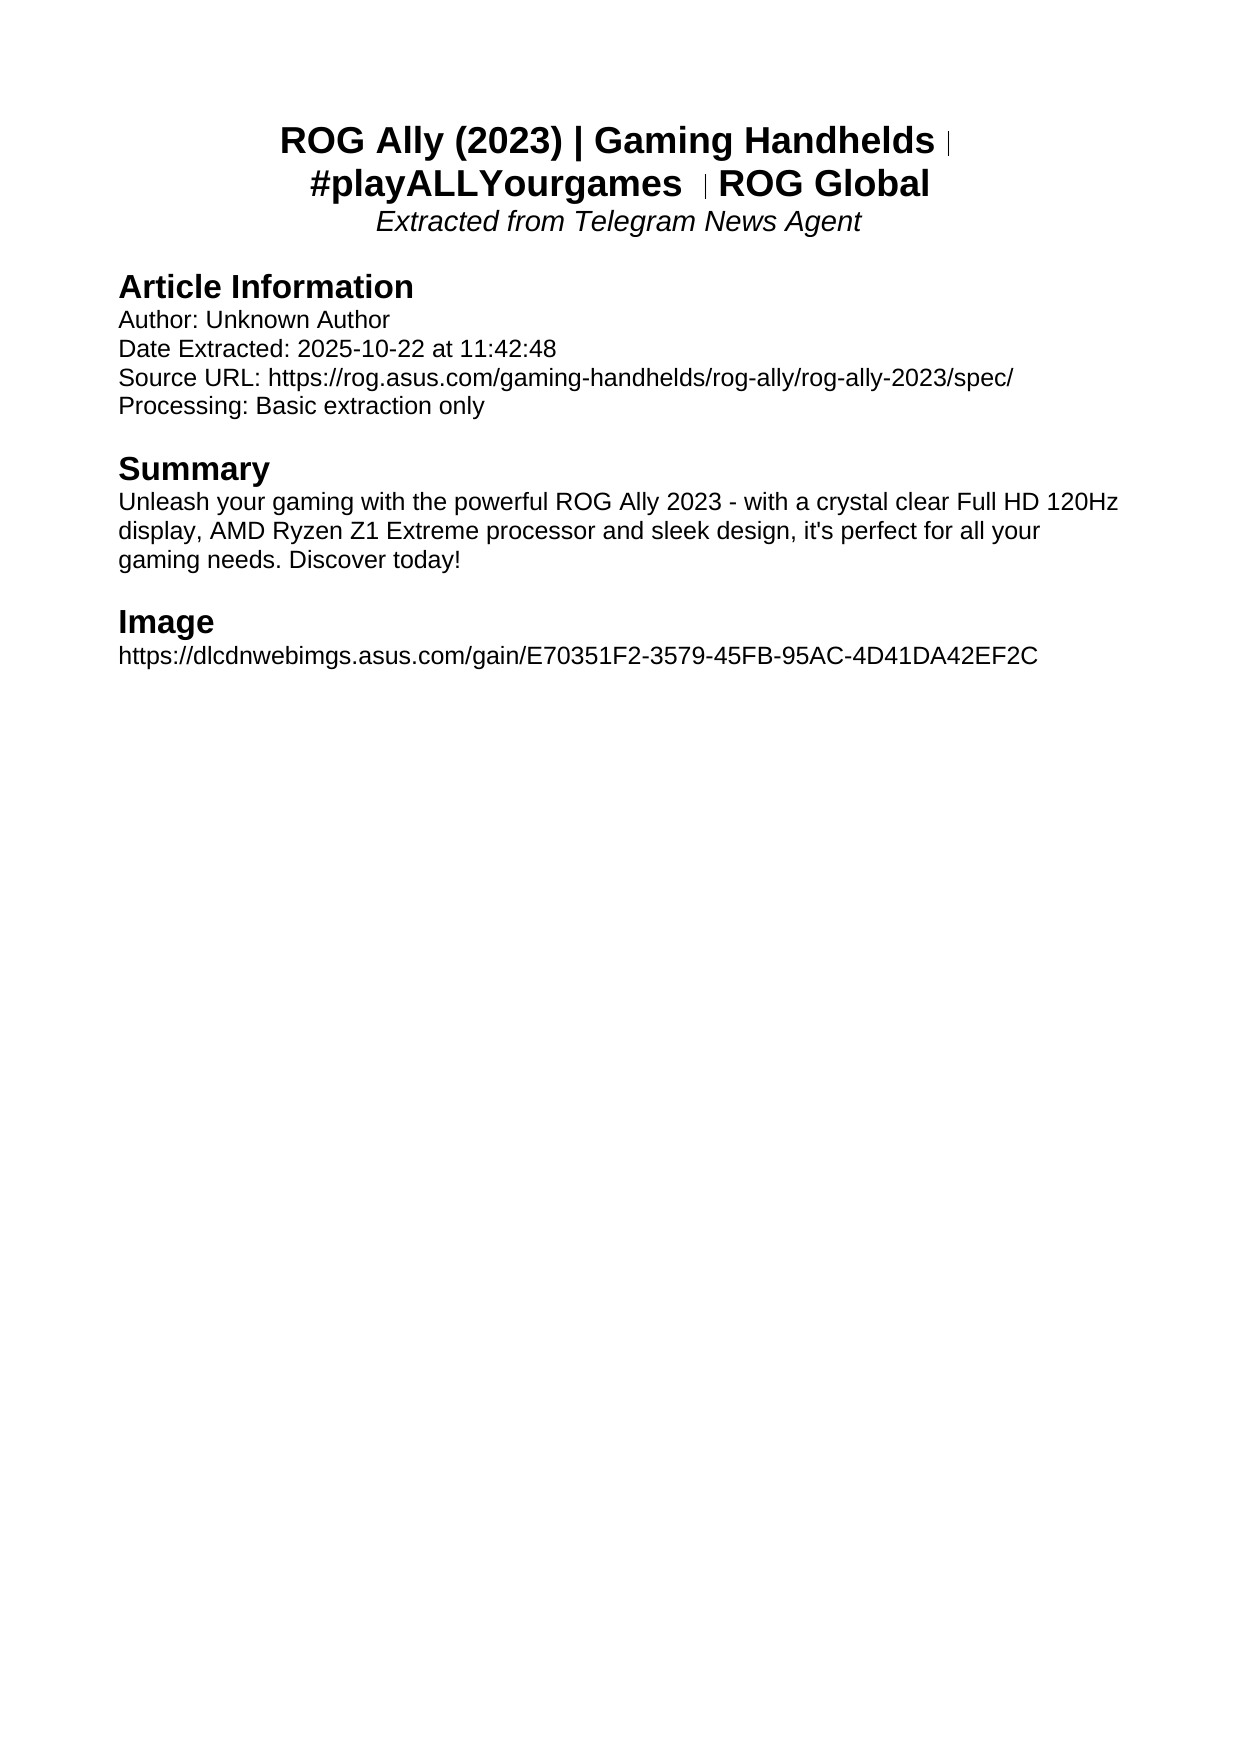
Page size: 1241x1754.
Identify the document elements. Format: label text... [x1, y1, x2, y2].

text https://dlcdnwebimgs.asus.com/gain/E70351F2-3579-45FB-95AC-4D41DA42EF2C [118, 641, 1122, 669]
text Date Extracted: 2025-10-22 at 11:42:48 [118, 334, 1122, 363]
subtitle Summary [118, 449, 1122, 487]
text Source URL: https://rog.asus.com/gaming-handhelds/rog-ally/rog-ally-2023/spec/ [118, 363, 1122, 391]
text Unleash your gaming with the powerful ROG Ally 2023 - with a crystal clear Full HD 120Hz display, AMD Ryzen Z1 Extreme processor and sleek design, it's perfect for all your gaming needs. Discover today! [118, 487, 1122, 573]
text Author: Unknown Author [118, 305, 1122, 334]
subtitle Extracted from Telegram News Agent [118, 204, 1122, 238]
title ROG Ally (2023) | Gaming Handhelds｜#playALLYourgames ｜ROG Global [118, 118, 1122, 204]
subtitle Image [118, 602, 1122, 641]
text Processing: Basic extraction only [118, 391, 1122, 420]
subtitle Article Information [118, 267, 1122, 305]
